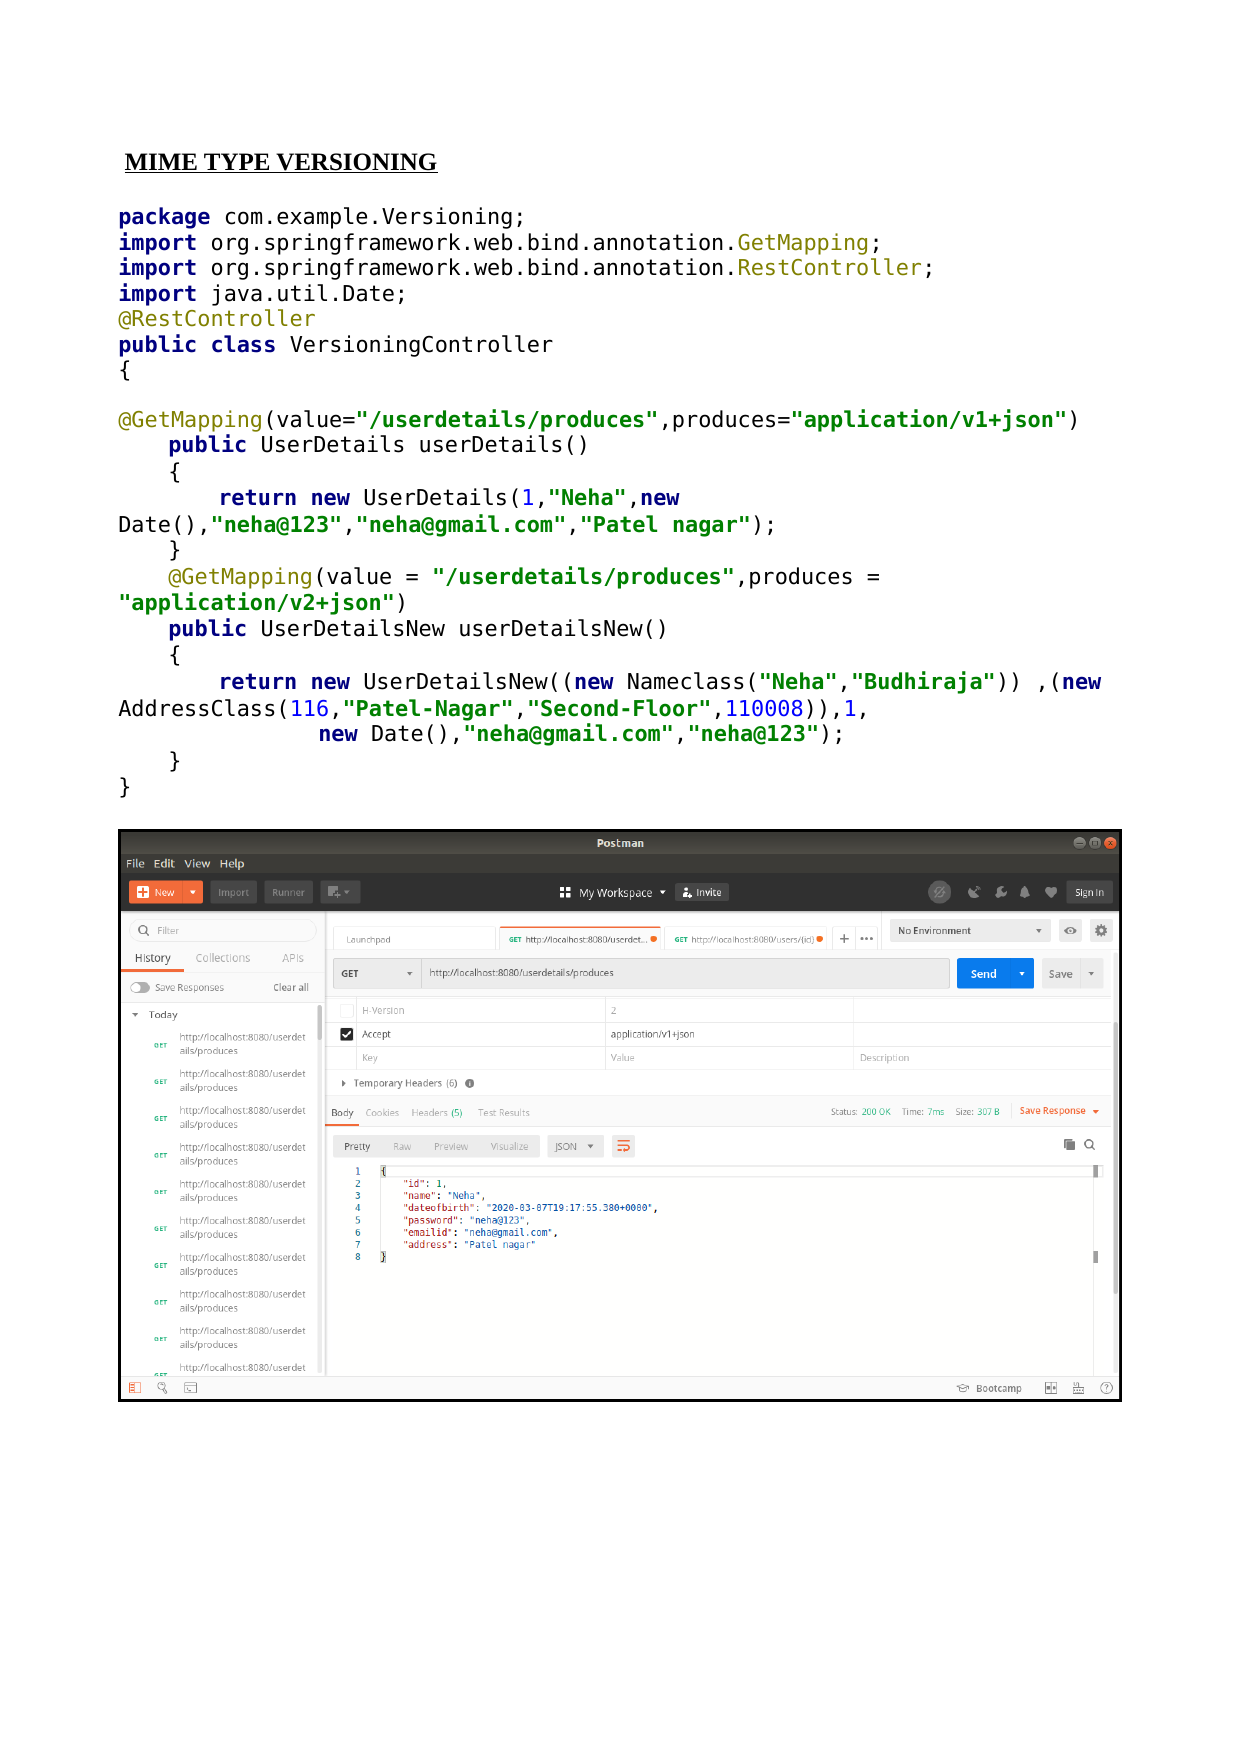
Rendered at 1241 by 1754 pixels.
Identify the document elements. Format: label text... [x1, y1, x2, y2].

text } [118, 774, 1122, 800]
text new Date(),"neha@gmail.com","neha@123"); [118, 721, 1122, 748]
text public class VersioningController [118, 332, 1122, 357]
text public UserDetails userDetails() [118, 432, 1122, 459]
picture [121, 832, 1120, 1399]
text import org.springframework.web.bind.annotation.RestController; [118, 255, 1122, 281]
text return new UserDetailsNew((new Nameclass("Neha","Budhiraja")) ,(new AddressClass(116,"Patel-Nagar","Second-Floor",110008)),1, [118, 669, 1122, 721]
text package com.example.Versioning; [118, 204, 1122, 230]
text { [118, 459, 1122, 485]
text public UserDetailsNew userDetailsNew() [118, 616, 1122, 643]
text } [118, 537, 1122, 564]
text @RestController [118, 306, 1122, 332]
text MIME TYPE VERSIONING [118, 147, 1122, 176]
text { [118, 357, 1122, 383]
text import java.util.Date; [118, 281, 1122, 306]
text return new UserDetails(1,"Neha",new Date(),"neha@123","neha@gmail.com","Patel nagar"); [118, 485, 1122, 537]
text { [118, 643, 1122, 669]
text @GetMapping(value="/userdetails/produces",produces="application/v1+json") [118, 383, 1122, 432]
text import org.springframework.web.bind.annotation.GetMapping; [118, 230, 1122, 255]
text } [118, 748, 1122, 774]
text @GetMapping(value = "/userdetails/produces",produces = "application/v2+json") [118, 564, 1122, 616]
